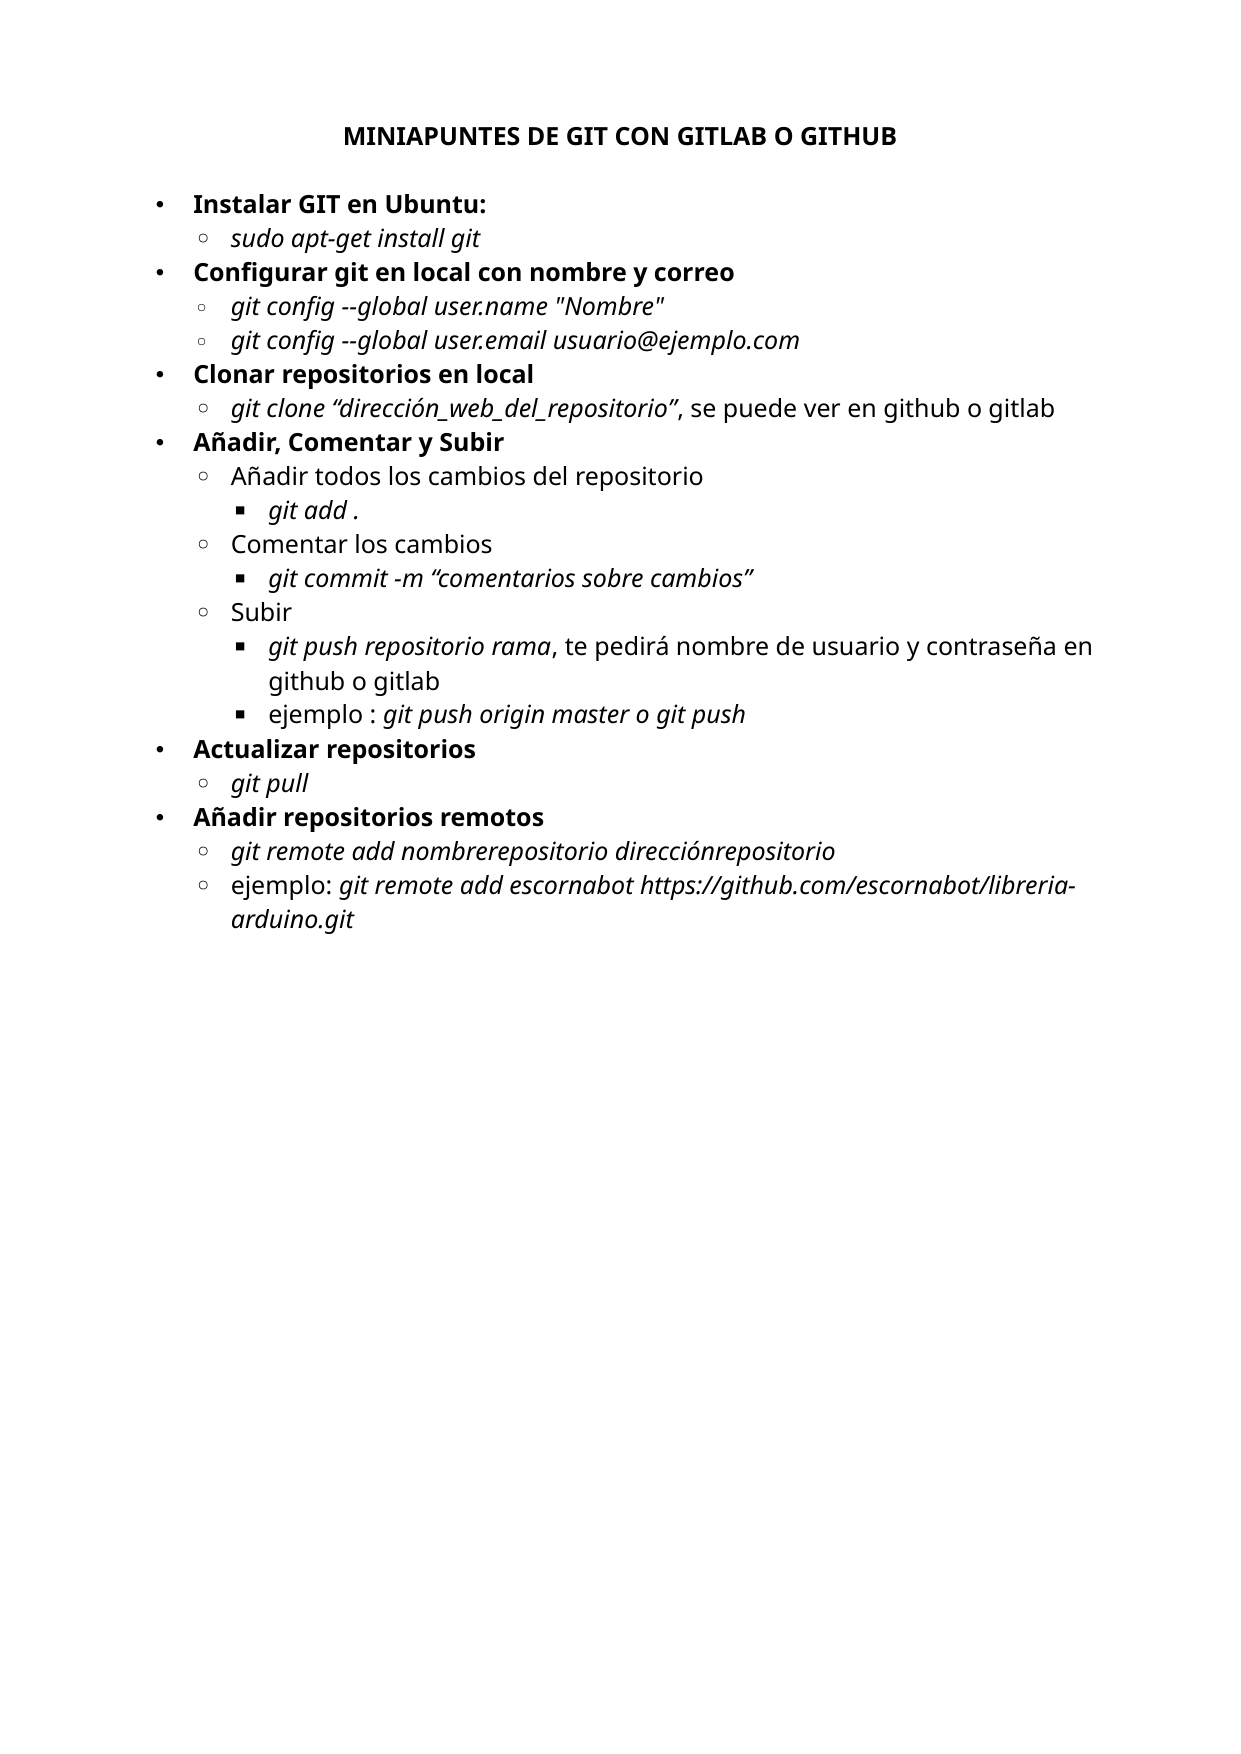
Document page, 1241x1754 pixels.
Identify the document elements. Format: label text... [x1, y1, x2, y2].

list git clone “dirección_web_del_repositorio”, se puede ver en github o gitlab [193, 391, 1122, 425]
list git push repositorio rama, te pedirá nombre de usuario y contraseña en github o gitlab [231, 629, 1122, 697]
list sudo apt-get install git [193, 220, 1122, 254]
text MINIAPUNTES DE GIT CON GITLAB O GITHUB [118, 118, 1122, 152]
list Añadir, Comentar y Subir [156, 425, 1122, 459]
list Configurar git en local con nombre y correo [156, 254, 1122, 288]
list git config --global user.email usuario@ejemplo.com [193, 322, 1122, 357]
list ejemplo: git remote add escornabot https://github.com/escornabot/libreria-arduino.git [193, 867, 1122, 936]
list Actualizar repositorios [156, 731, 1122, 765]
list Instalar GIT en Ubuntu: [156, 186, 1122, 220]
list Clonar repositorios en local [156, 357, 1122, 391]
list git remote add nombrerepositorio direcciónrepositorio [193, 833, 1122, 867]
list git pull [193, 765, 1122, 799]
list git config --global user.name "Nombre" [193, 288, 1122, 322]
list Comentar los cambios [193, 527, 1122, 561]
list Añadir todos los cambios del repositorio [193, 459, 1122, 493]
list ejemplo : git push origin master o git push [231, 697, 1122, 731]
list Subir [193, 595, 1122, 629]
list git add . [231, 493, 1122, 527]
list git commit -m “comentarios sobre cambios” [231, 561, 1122, 595]
list Añadir repositorios remotos [156, 799, 1122, 833]
